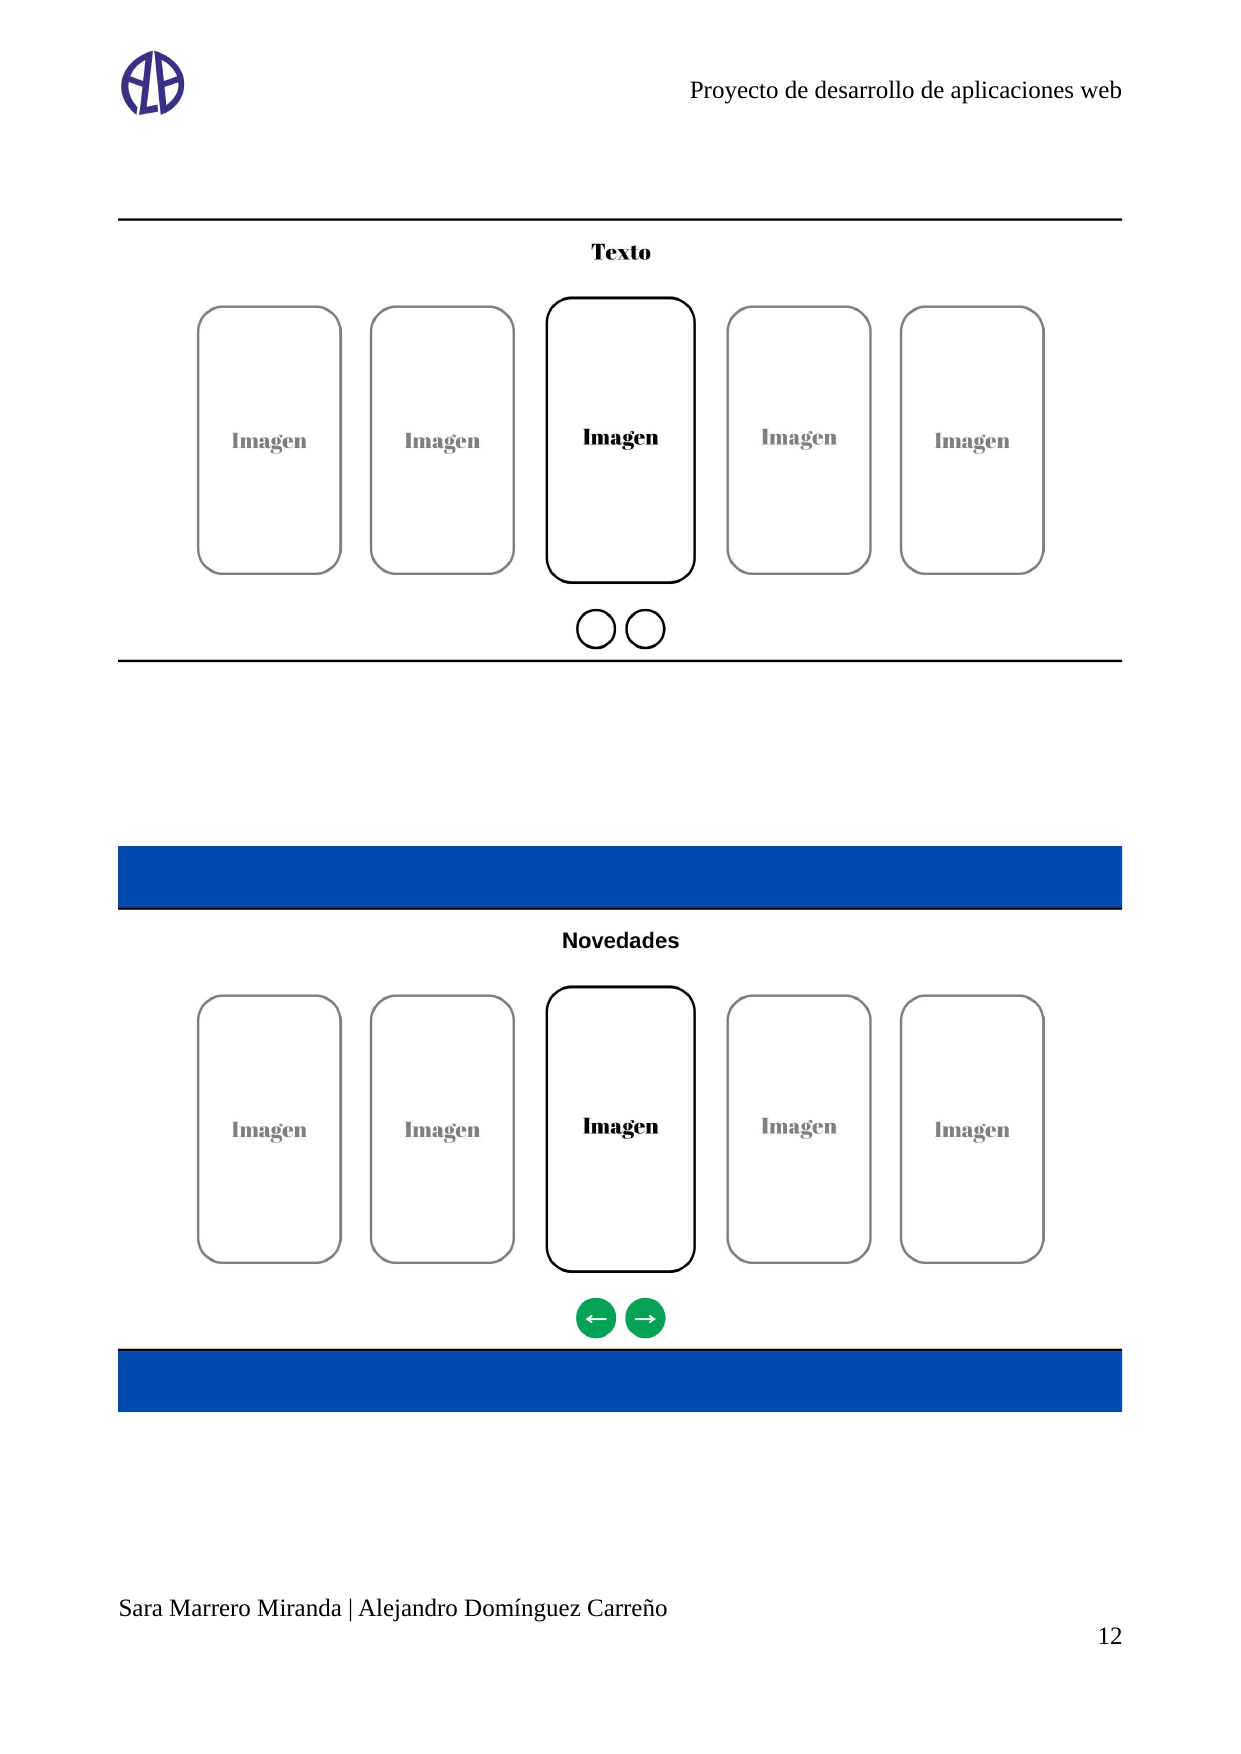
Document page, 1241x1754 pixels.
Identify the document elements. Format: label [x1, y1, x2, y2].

picture [118, 846, 1123, 1412]
picture [118, 157, 1123, 723]
picture [119, 49, 186, 116]
